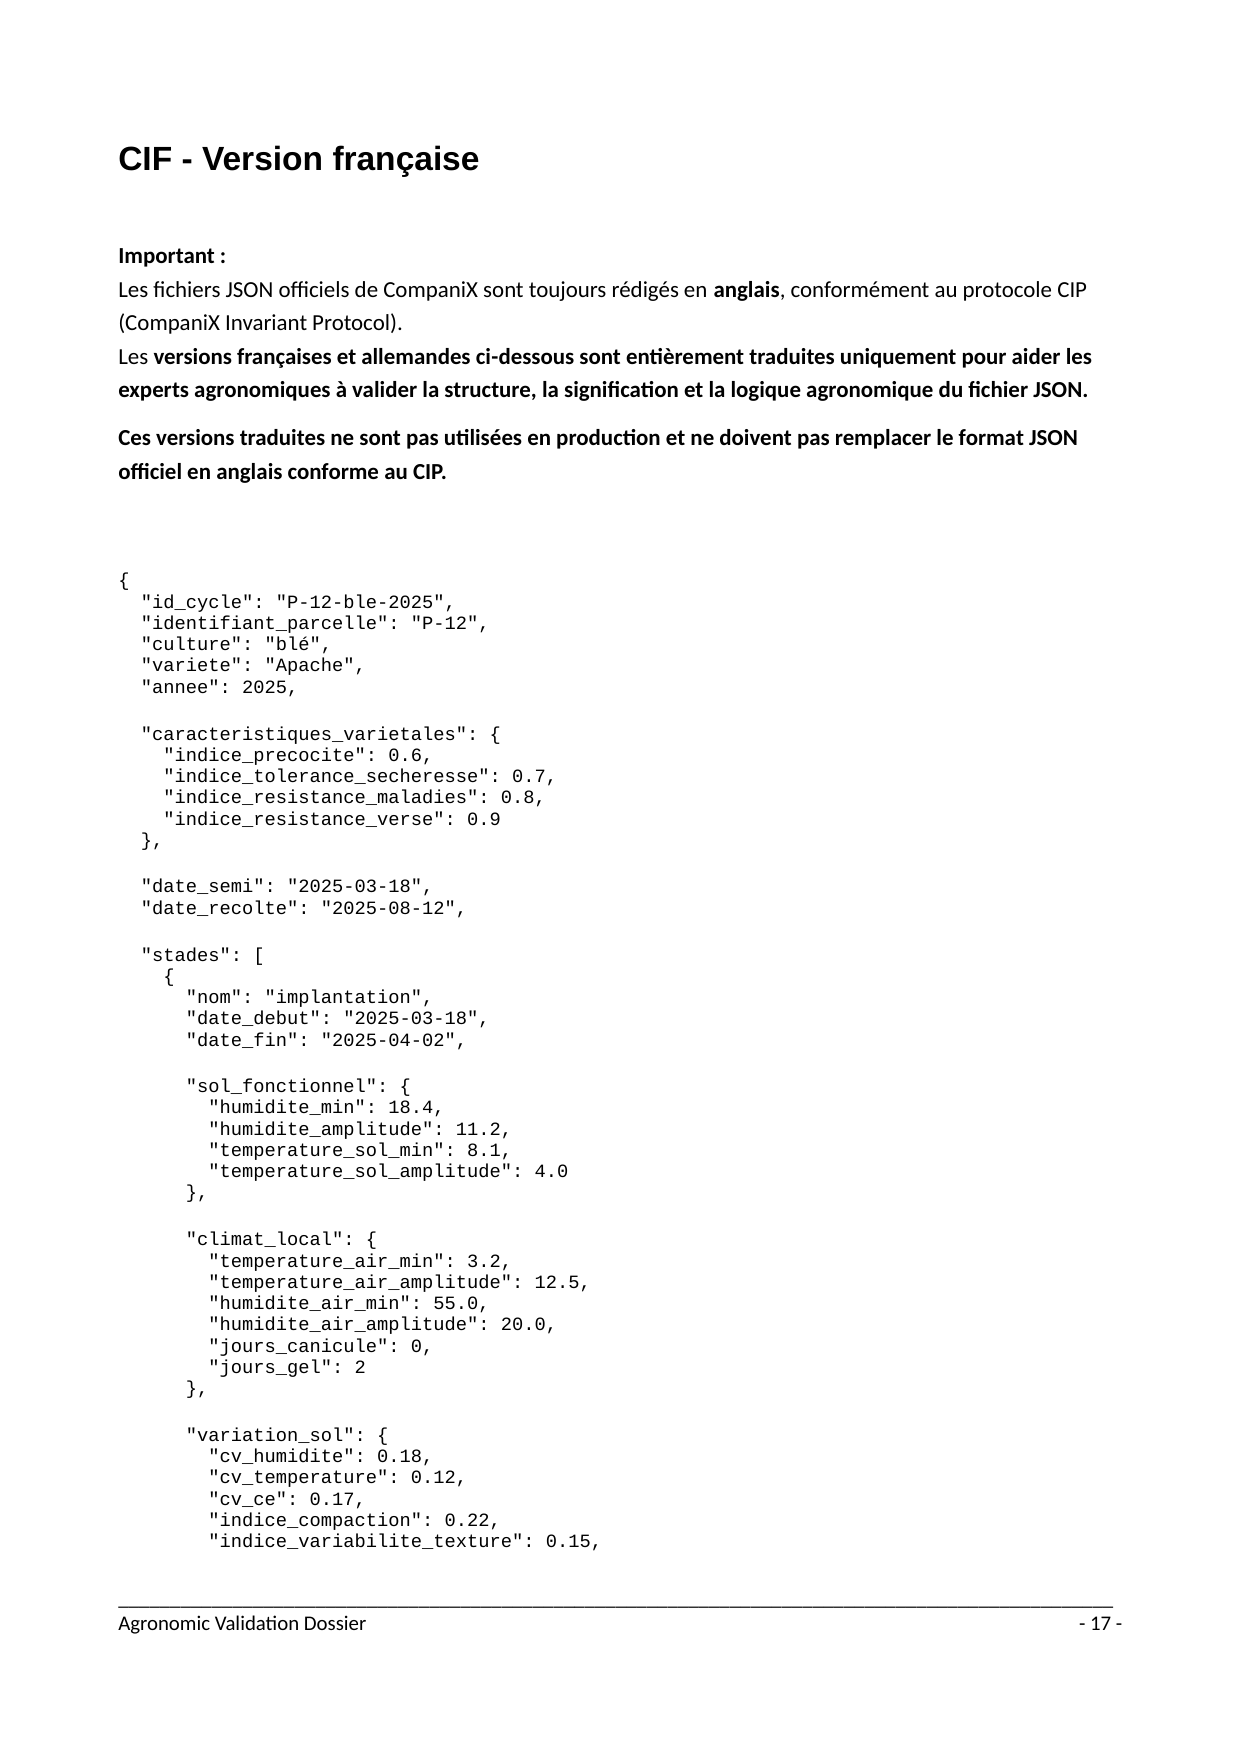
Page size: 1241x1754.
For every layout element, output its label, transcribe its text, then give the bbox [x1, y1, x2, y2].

text "jours_canicule": 0, [118, 1336, 1122, 1358]
text "sol_fonctionnel": { [118, 1077, 1122, 1098]
text "date_recolte": "2025-08-12", [118, 898, 1122, 920]
text "date_debut": "2025-03-18", [118, 1009, 1122, 1030]
text "date_semi": "2025-03-18", [118, 877, 1122, 898]
text "indice_resistance_verse": 0.9 [118, 809, 1122, 831]
text "culture": "blé", [118, 635, 1122, 656]
text "variete": "Apache", [118, 656, 1122, 677]
text "temperature_air_min": 3.2, [118, 1251, 1122, 1273]
subtitle CIF - Version française [118, 139, 1122, 178]
text "indice_tolerance_secheresse": 0.7, [118, 767, 1122, 788]
text "indice_variabilite_texture": 0.15, [118, 1532, 1122, 1553]
text "caracteristiques_varietales": { [118, 724, 1122, 746]
text "stades": [ [118, 945, 1122, 967]
text "identifiant_parcelle": "P-12", [118, 614, 1122, 635]
text Ces versions traduites ne sont pas utilisées en production et ne doivent pas remplacer le format JSON officiel en anglais conforme au CIP. [118, 423, 1122, 485]
text "temperature_air_amplitude": 12.5, [118, 1273, 1122, 1294]
text "annee": 2025, [118, 677, 1122, 699]
text "indice_compaction": 0.22, [118, 1511, 1122, 1532]
text "indice_precocite": 0.6, [118, 746, 1122, 767]
text "humidite_amplitude": 11.2, [118, 1119, 1122, 1141]
text { [118, 967, 1122, 988]
text "cv_ce": 0.17, [118, 1489, 1122, 1511]
text "humidite_air_min": 55.0, [118, 1294, 1122, 1315]
text "temperature_sol_amplitude": 4.0 [118, 1162, 1122, 1183]
text }, [118, 1379, 1122, 1400]
text "date_fin": "2025-04-02", [118, 1030, 1122, 1052]
text { [118, 571, 1122, 592]
text "cv_temperature": 0.12, [118, 1468, 1122, 1489]
text "temperature_sol_min": 8.1, [118, 1141, 1122, 1162]
text "variation_sol": { [118, 1426, 1122, 1447]
text "id_cycle": "P-12-ble-2025", [118, 592, 1122, 614]
text "humidite_min": 18.4, [118, 1098, 1122, 1119]
text Important : Les fichiers JSON officiels de CompaniX sont toujours rédigés en anglais, conformément au protocole CIP (CompaniX Invariant Protocol). Les versions françaises et allemandes ci‑dessous sont entièrement traduites uniquement pour aider les experts agronomiques à valider la structure, la signification et la logique agronomique du fichier JSON. [118, 241, 1122, 403]
text }, [118, 1183, 1122, 1204]
text }, [118, 831, 1122, 852]
text "climat_local": { [118, 1230, 1122, 1251]
text "nom": "implantation", [118, 988, 1122, 1009]
text "cv_humidite": 0.18, [118, 1447, 1122, 1468]
text "humidite_air_amplitude": 20.0, [118, 1315, 1122, 1336]
text "jours_gel": 2 [118, 1358, 1122, 1379]
text "indice_resistance_maladies": 0.8, [118, 788, 1122, 809]
